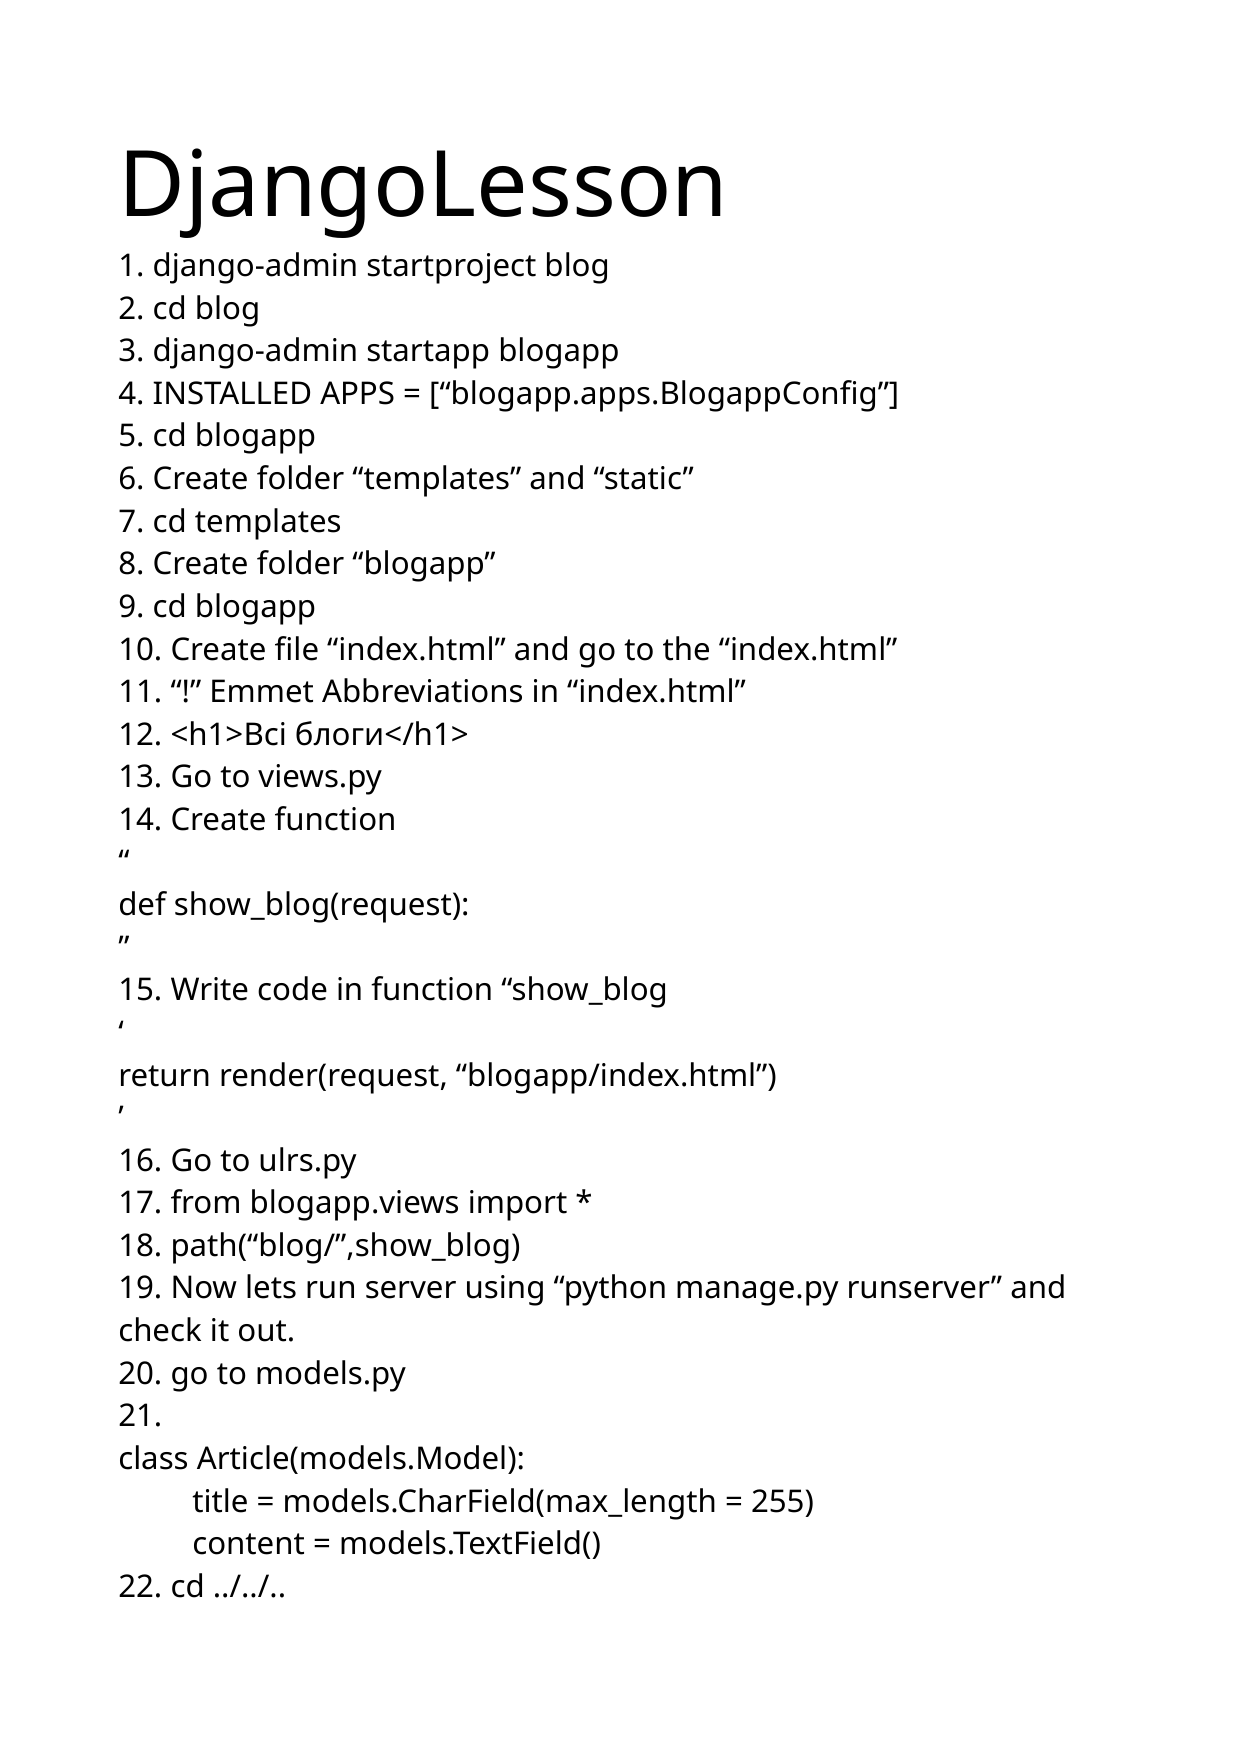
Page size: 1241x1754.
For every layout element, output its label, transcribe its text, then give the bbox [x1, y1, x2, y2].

text 10. Create file “index.html” and go to the “index.html” [118, 626, 1122, 669]
text 21. [118, 1393, 1122, 1436]
text 6. Create folder “templates” and “static” [118, 456, 1122, 499]
text 11. “!” Emmet Abbreviations in “index.html” [118, 669, 1122, 712]
text 20. go to models.py [118, 1351, 1122, 1393]
text 22. cd ../../.. [118, 1564, 1122, 1606]
text 2. cd blog [118, 286, 1122, 328]
text 4. INSTALLED APPS = [“blogapp.apps.BlogappConfig”] [118, 371, 1122, 413]
text 7. cd templates [118, 499, 1122, 541]
text 3. django-admin startapp blogapp [118, 328, 1122, 371]
text 18. path(“blog/”,show_blog) [118, 1223, 1122, 1266]
text 5. cd blogapp [118, 413, 1122, 456]
text 17. from blogapp.views import * [118, 1180, 1122, 1223]
text def show_blog(request): [118, 882, 1122, 925]
text ” [118, 925, 1122, 967]
text 1. django-admin startproject blog [118, 243, 1122, 286]
text ’ [118, 1095, 1122, 1138]
text class Article(models.Model): [118, 1436, 1122, 1478]
text 9. cd blogapp [118, 584, 1122, 626]
text 12. <h1>Всі блоги</h1> [118, 712, 1122, 754]
text ‘ [118, 1010, 1122, 1052]
text 19. Now lets run server using “python manage.py runserver” and check it out. [118, 1266, 1122, 1351]
text “ [118, 839, 1122, 882]
text 13. Go to views.py [118, 754, 1122, 797]
text 15. Write code in function “show_blog [118, 967, 1122, 1010]
text content = models.TextField() [118, 1521, 1122, 1564]
text 14. Create function [118, 797, 1122, 839]
text return render(request, “blogapp/index.html”) [118, 1052, 1122, 1095]
text 8. Create folder “blogapp” [118, 541, 1122, 584]
text 16. Go to ulrs.py [118, 1138, 1122, 1180]
text DjangoLesson [118, 118, 1122, 243]
text title = models.CharField(max_length = 255) [118, 1478, 1122, 1521]
